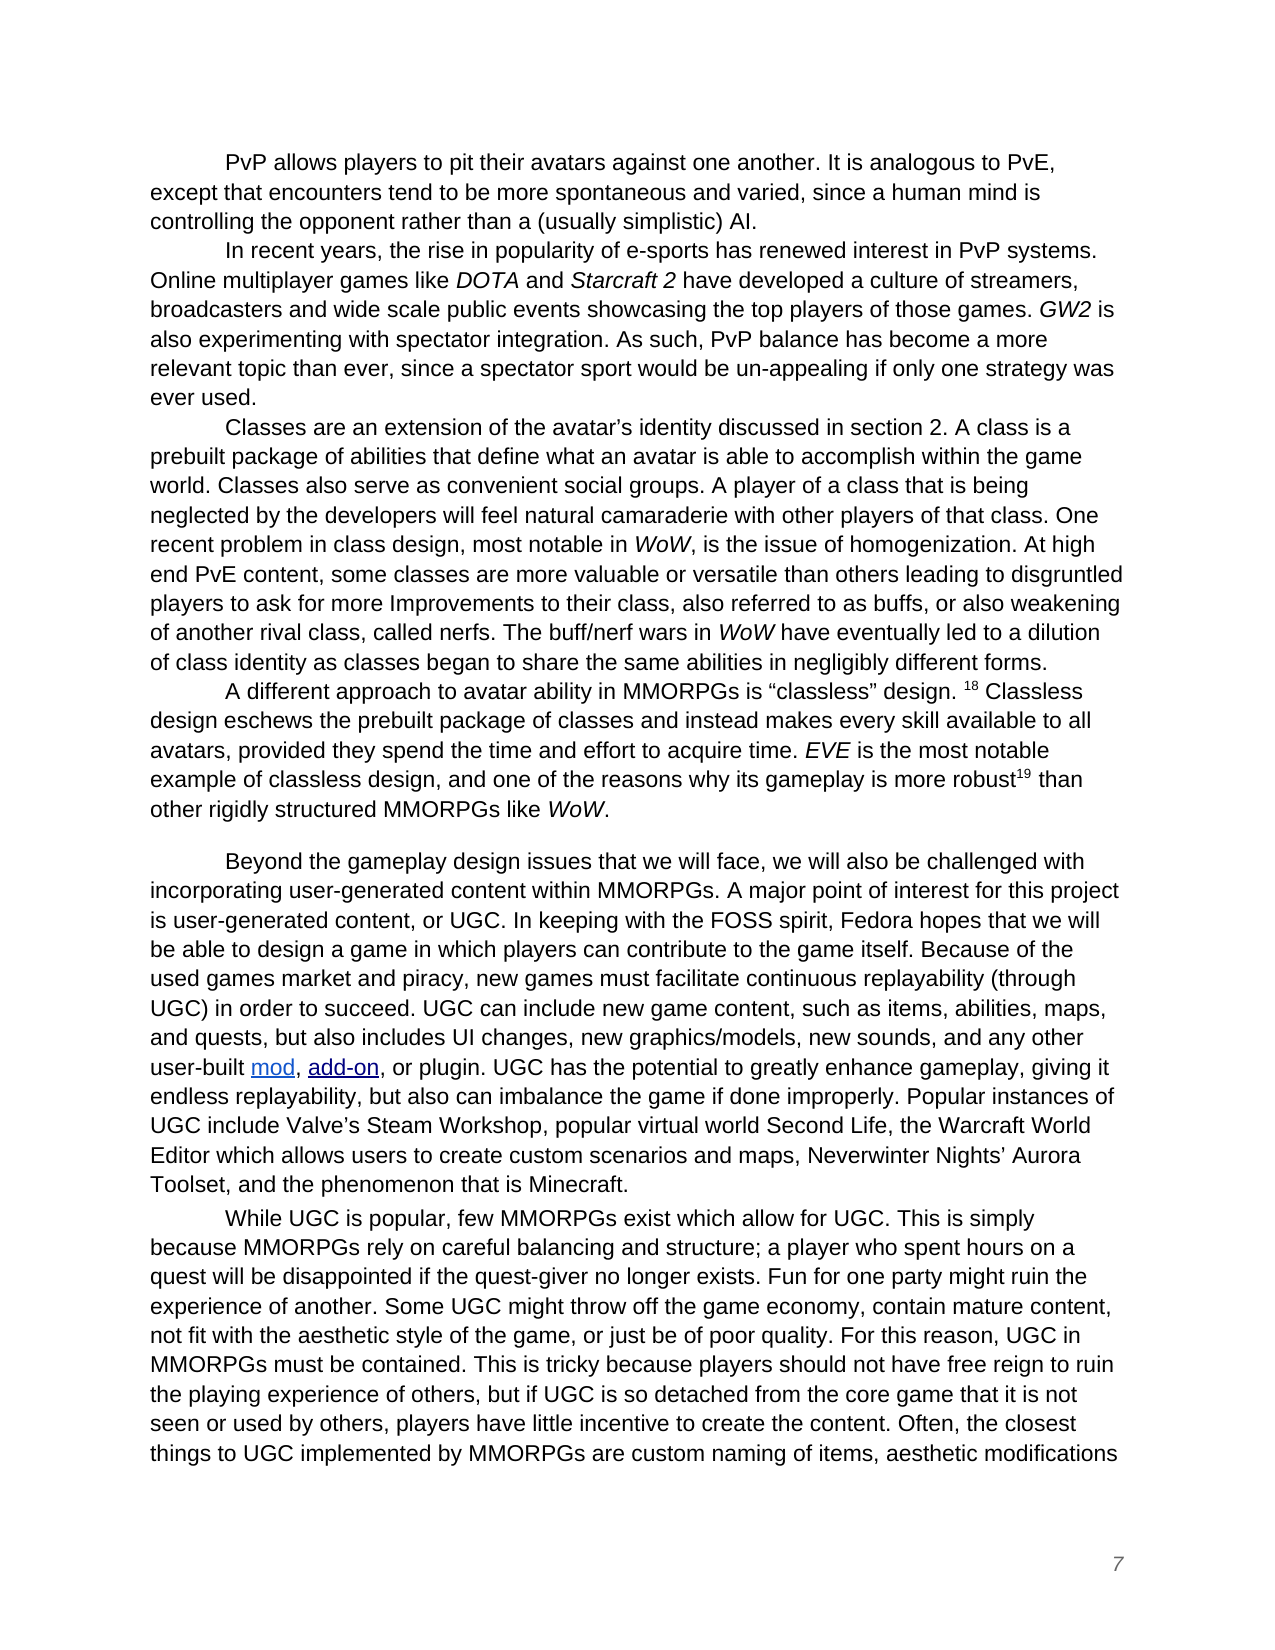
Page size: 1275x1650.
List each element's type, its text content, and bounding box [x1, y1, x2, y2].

text In recent years, the rise in popularity of e-sports has renewed interest in PvP systems. Online multiplayer games like DOTA and Starcraft 2 have developed a culture of streamers, broadcasters and wide scale public events showcasing the top players of those games. GW2 is also experimenting with spectator integration. As such, PvP balance has become a more relevant topic than ever, since a spectator sport would be un-appealing if only one strategy was ever used. [150, 238, 1125, 411]
text While UGC is popular, few MMORPGs exist which allow for UGC. This is simply because MMORPGs rely on careful balancing and structure; a player who spent hours on a quest will be disappointed if the quest-giver no longer exists. Fun for one party might ruin the experience of another. Some UGC might throw off the game economy, contain mature content, not fit with the aesthetic style of the game, or just be of poor quality. For this reason, UGC in MMORPGs must be contained. This is tricky because players should not have free reign to ruin the playing experience of others, but if UGC is so detached from the core game that it is not seen or used by others, players have little incentive to create the content. Often, the closest things to UGC implemented by MMORPGs are custom naming of items, aesthetic modifications [150, 1205, 1125, 1466]
text A different approach to avatar ability in MMORPGs is “classless” design. 18 Classless design eschews the prebuilt package of classes and instead makes every skill available to all avatars, provided they spend the time and effort to acquire time. EVE is the most notable example of classless design, and one of the reasons why its gameplay is more robust19 than other rigidly structured MMORPGs like WoW. [150, 679, 1125, 822]
text Classes are an extension of the avatar’s identity discussed in section 2. A class is a prebuilt package of abilities that define what an avatar is able to accomplish within the game world. Classes also serve as convenient social groups. A player of a class that is being neglected by the developers will feel natural camaraderie with other players of that class. One recent problem in class design, most notable in WoW, is the issue of homogenization. At high end PvE content, some classes are more valuable or versatile than others leading to disgruntled players to ask for more Improvements to their class, also referred to as buffs, or also weakening of another rival class, called nerfs. The buff/nerf wars in WoW have eventually led to a dilution of class identity as classes began to share the same abilities in negligibly different forms. [150, 414, 1125, 675]
text PvP allows players to pit their avatars against one another. It is analogous to PvE, except that encounters tend to be more spontaneous and varied, since a human mind is controlling the opponent rather than a (usually simplistic) AI. [150, 150, 1125, 234]
subtitle Beyond the gameplay design issues that we will face, we will also be challenged with incorporating user-generated content within MMORPGs. A major point of interest for this project is user-generated content, or UGC. In keeping with the FOSS spirit, Fedora hopes that we will be able to design a game in which players can contribute to the game itself. Because of the used games market and piracy, new games must facilitate continuous replayability (through UGC) in order to succeed. UGC can include new game content, such as items, abilities, maps, and quests, but also includes UI changes, new graphics/models, new sounds, and any other user-built mod, add-on, or plugin. UGC has the potential to greatly enhance gameplay, giving it endless replayability, but also can imbalance the game if done improperly. Popular instances of UGC include Valve’s Steam Workshop, popular virtual world Second Life, the Warcraft World Editor which allows users to create custom scenarios and maps, Neverwinter Nights’ Aurora Toolset, and the phenomenon that is Minecraft. [150, 848, 1125, 1197]
